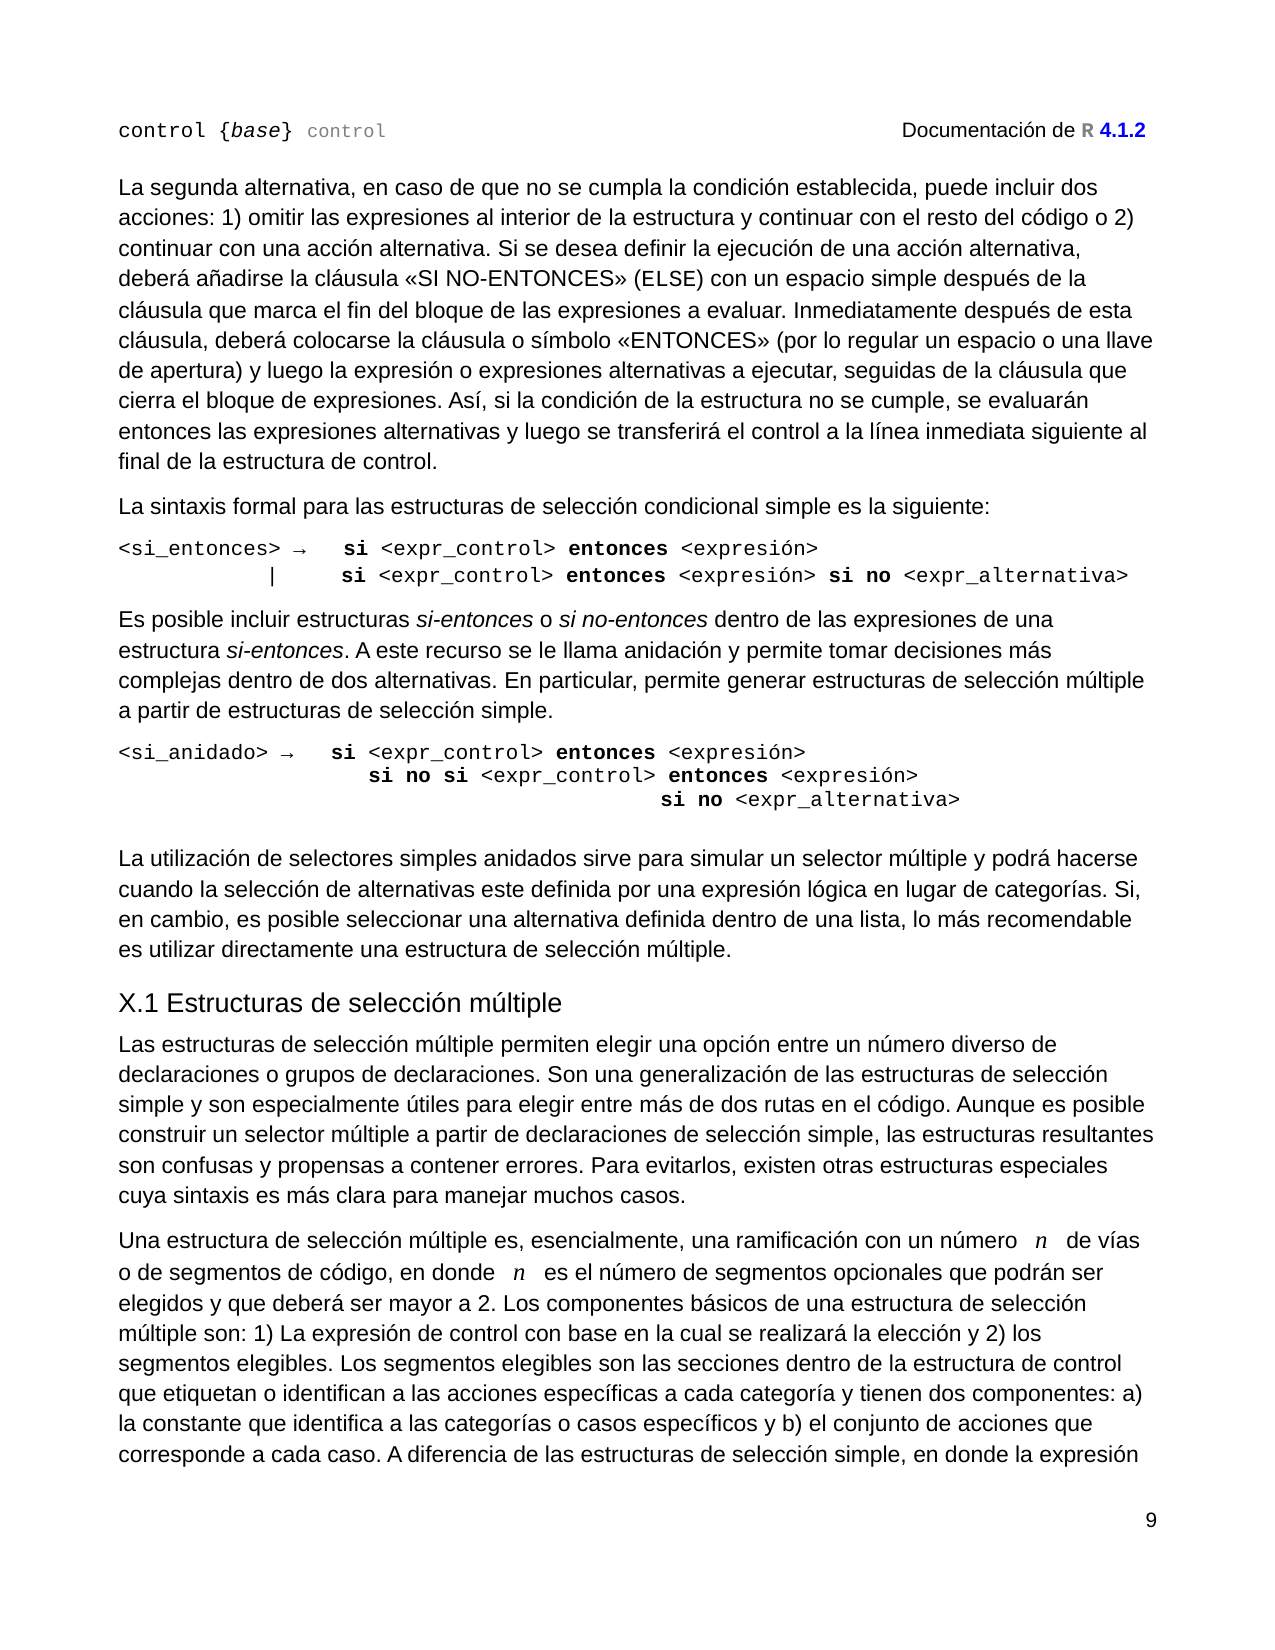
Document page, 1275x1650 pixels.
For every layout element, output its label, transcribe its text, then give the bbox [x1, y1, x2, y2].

text La sintaxis formal para las estructuras de selección condicional simple es la siguiente: [118, 493, 1157, 519]
text si no si <expr_control> entonces <expresión> [118, 766, 1157, 789]
text Las estructuras de selección múltiple permiten elegir una opción entre un número diverso de declaraciones o grupos de declaraciones. Son una generalización de las estructuras de selección simple y son especialmente útiles para elegir entre más de dos rutas en el código. Aunque es posible construir un selector múltiple a partir de declaraciones de selección simple, las estructuras resultantes son confusas y propensas a contener errores. Para evitarlos, existen otras estructuras especiales cuya sintaxis es más clara para manejar muchos casos. [118, 1031, 1157, 1208]
text Una estructura de selección múltiple es, esencialmente, una ramificación con un númerode vías o de segmentos de código, en dondees el número de segmentos opcionales que podrán ser elegidos y que deberá ser mayor a 2. Los componentes básicos de una estructura de selección múltiple son: 1) La expresión de control con base en la cual se realizará la elección y 2) los segmentos elegibles. Los segmentos elegibles son las secciones dentro de la estructura de control que etiquetan o identifican a las acciones específicas a cada categoría y tienen dos componentes: a) la constante que identifica a las categorías o casos específicos y b) el conjunto de acciones que corresponde a cada caso. A diferencia de las estructuras de selección simple, en donde la expresión [118, 1227, 1157, 1467]
text La utilización de selectores simples anidados sirve para simular un selector múltiple y podrá hacerse cuando la selección de alternativas este definida por una expresión lógica en lugar de categorías. Si, en cambio, es posible seleccionar una alternativa definida dentro de una lista, lo más recomendable es utilizar directamente una estructura de selección múltiple. [118, 845, 1157, 962]
text si no <expr_alternativa> [118, 789, 1157, 813]
text <si_anidado> → si <expr_control> entonces <expresión> [118, 742, 1157, 766]
text Es posible incluir estructuras si-entonces o si no-entonces dentro de las expresiones de una estructura si-entonces. A este recurso se le llama anidación y permite tomar decisiones más complejas dentro de dos alternativas. En particular, permite generar estructuras de selección múltiple a partir de estructuras de selección simple. [118, 606, 1157, 723]
text La segunda alternativa, en caso de que no se cumpla la condición establecida, puede incluir dos acciones: 1) omitir las expresiones al interior de la estructura y continuar con el resto del código o 2) continuar con una acción alternativa. Si se desea definir la ejecución de una acción alternativa, deberá añadirse la cláusula «SI NO-ENTONCES» (ELSE) con un espacio simple después de la cláusula que marca el fin del bloque de las expresiones a evaluar. Inmediatamente después de esta cláusula, deberá colocarse la cláusula o símbolo «ENTONCES» (por lo regular un espacio o una llave de apertura) y luego la expresión o expresiones alternativas a ejecutar, seguidas de la cláusula que cierra el bloque de expresiones. Así, si la condición de la estructura no se cumple, se evaluarán entonces las expresiones alternativas y luego se transferirá el control a la línea inmediata siguiente al final de la estructura de control. [118, 174, 1157, 474]
text <si_entonces> → si <expr_control> entonces <expresión> | si <expr_control> entonces <expresión> si no <expr_alternativa> [118, 537, 1157, 588]
subtitle X.1 Estructuras de selección múltiple [118, 987, 1157, 1018]
